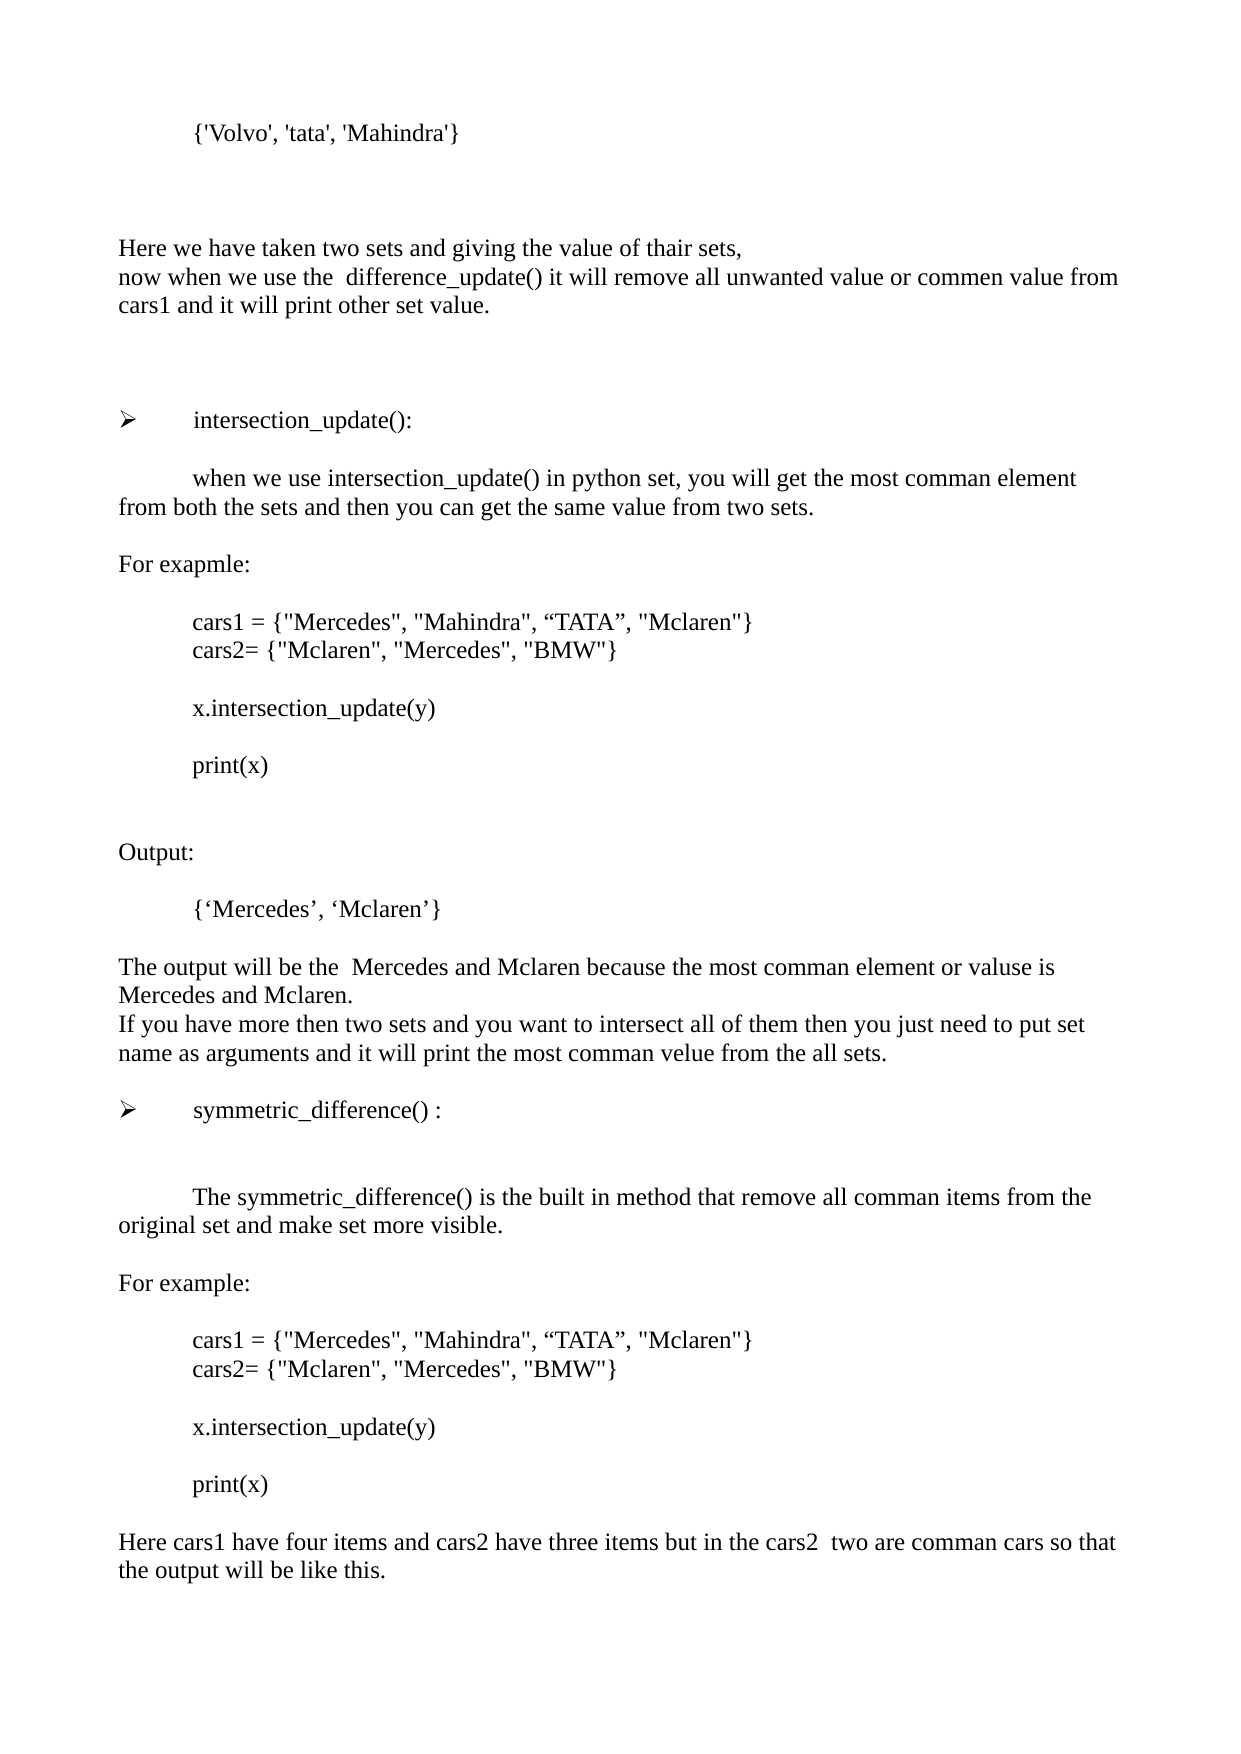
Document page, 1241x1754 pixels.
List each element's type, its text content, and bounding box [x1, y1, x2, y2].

list symmetric_difference() : [118, 1096, 1122, 1124]
text print(x) [118, 751, 1122, 779]
text cars1 = {"Mercedes", "Mahindra", “TATA”, "Mclaren"} [118, 1326, 1122, 1354]
text print(x) [118, 1469, 1122, 1498]
text {'Volvo', 'tata', 'Mahindra'} [118, 118, 1122, 147]
text now when we use the difference_update() it will remove all unwanted value or commen value from cars1 and it will print other set value. [118, 262, 1122, 319]
list intersection_update(): [118, 406, 1122, 434]
text cars2= {"Mclaren", "Mercedes", "BMW"} [118, 636, 1122, 664]
text x.intersection_update(y) [118, 693, 1122, 722]
text For example: [118, 1268, 1122, 1297]
text For exapmle: [118, 549, 1122, 578]
text Output: [118, 808, 1122, 866]
text Here cars1 have four items and cars2 have three items but in the cars2 two are comman cars so that the output will be like this. [118, 1527, 1122, 1584]
text cars1 = {"Mercedes", "Mahindra", “TATA”, "Mclaren"} [118, 607, 1122, 636]
text The symmetric_difference() is the built in method that remove all comman items from the original set and make set more visible. [118, 1182, 1122, 1239]
text cars2= {"Mclaren", "Mercedes", "BMW"} [118, 1354, 1122, 1383]
text {‘Mercedes’, ‘Mclaren’} [118, 894, 1122, 923]
text x.intersection_update(y) [118, 1412, 1122, 1441]
text If you have more then two sets and you want to intersect all of them then you just need to put set name as arguments and it will print the most comman velue from the all sets. [118, 1009, 1122, 1067]
text when we use intersection_update() in python set, you will get the most comman element from both the sets and then you can get the same value from two sets. [118, 463, 1122, 521]
text The output will be the Mercedes and Mclaren because the most comman element or valuse is Mercedes and Mclaren. [118, 952, 1122, 1009]
text Here we have taken two sets and giving the value of thair sets, [118, 233, 1122, 262]
